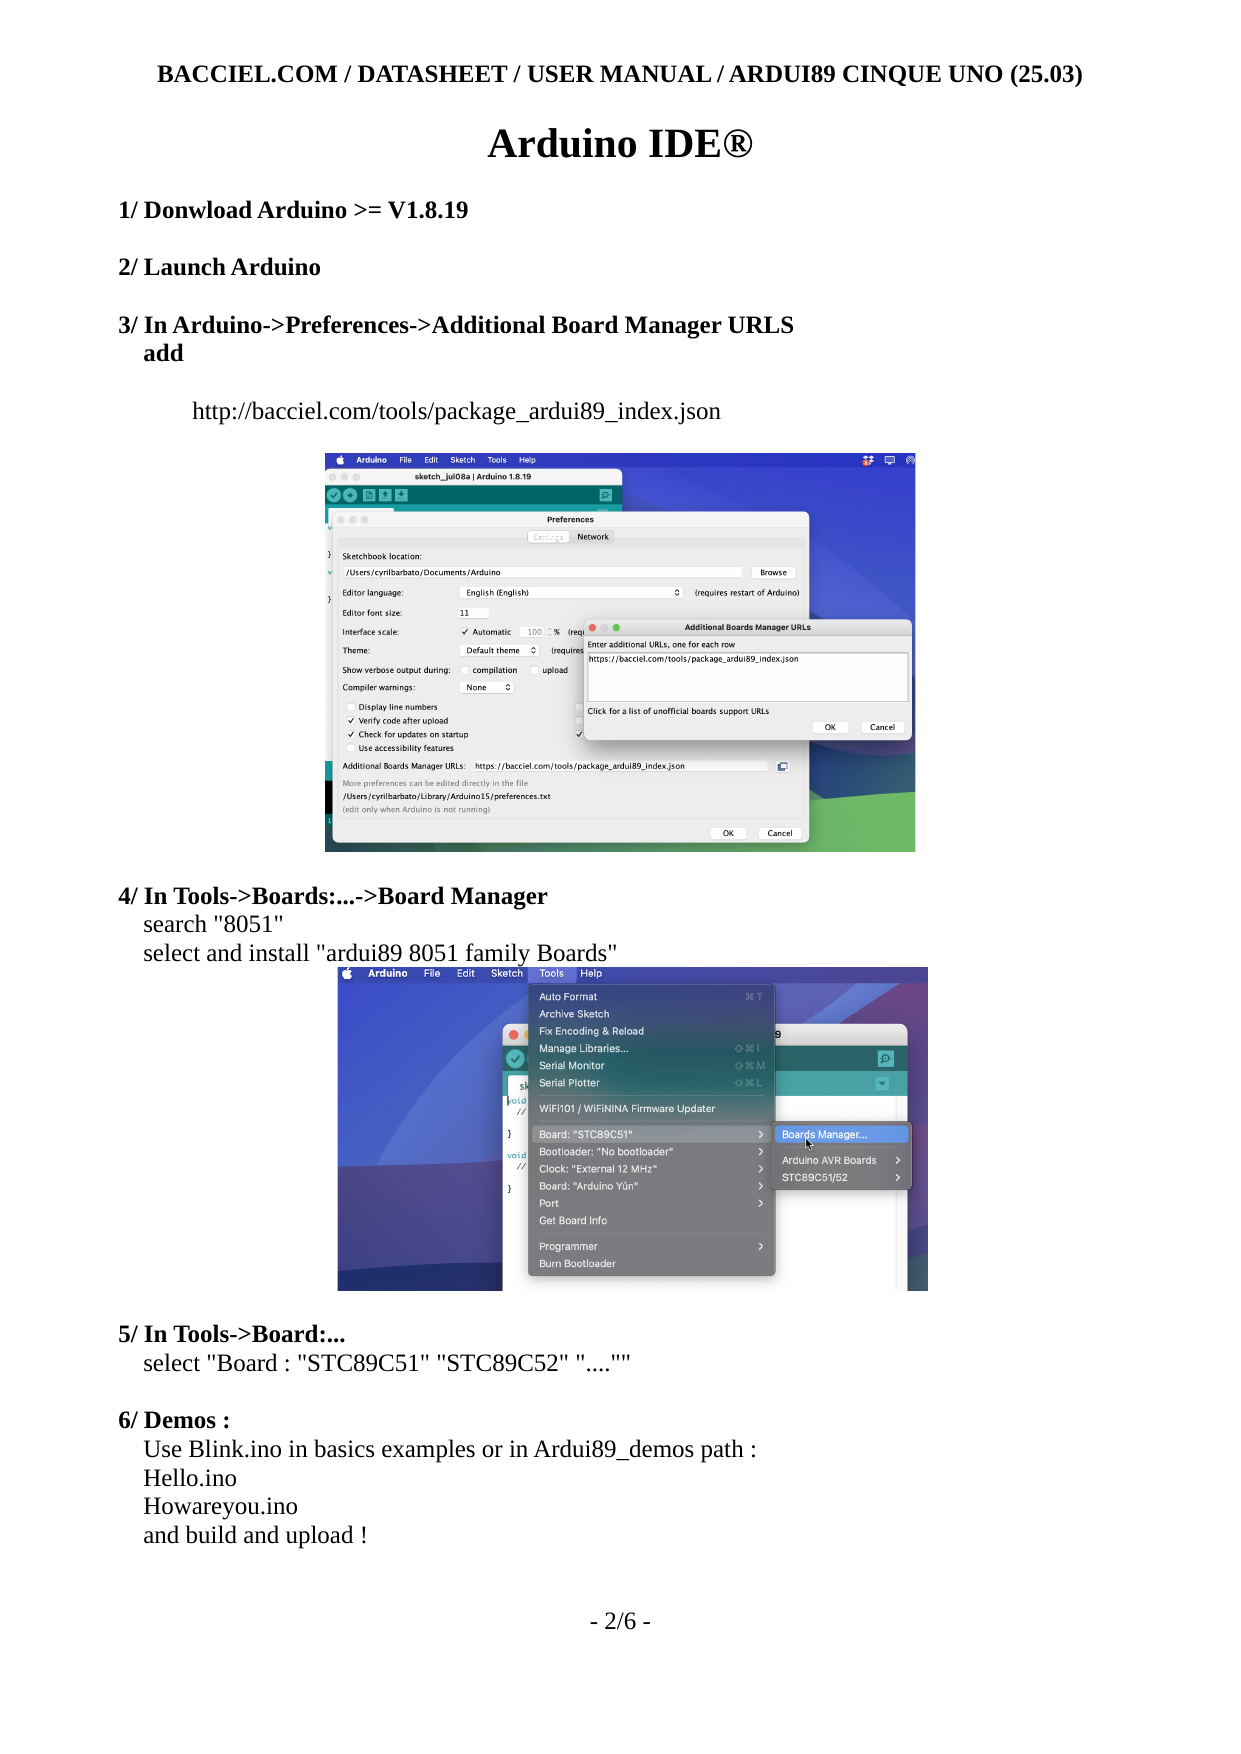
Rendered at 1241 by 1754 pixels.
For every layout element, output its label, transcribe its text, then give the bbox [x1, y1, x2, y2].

text 3/ In Arduino->Preferences->Additional Board Manager URLS [118, 310, 1122, 338]
picture [325, 453, 916, 852]
text search "8051" [118, 909, 1122, 938]
text select and install "ardui89 8051 family Boards" [118, 938, 1122, 967]
text http://bacciel.com/tools/package_ardui89_index.json [118, 396, 1122, 425]
text Howareyou.ino [118, 1491, 1122, 1520]
text Arduino IDE® [118, 118, 1122, 166]
text 4/ In Tools->Boards:...->Board Manager [118, 881, 1122, 909]
text 5/ In Tools->Board:... [118, 1319, 1122, 1348]
text Hello.ino [118, 1463, 1122, 1491]
picture [337, 967, 928, 1291]
text 1/ Donwload Arduino >= V1.8.19 [118, 195, 1122, 223]
text and build and upload ! [118, 1520, 1122, 1549]
text Use Blink.ino in basics examples or in Ardui89_demos path : [118, 1434, 1122, 1463]
text 2/ Launch Arduino [118, 252, 1122, 281]
text 6/ Demos : [118, 1405, 1122, 1434]
text add [118, 338, 1122, 367]
text select "Board : "STC89C51" "STC89C52" "...."" [118, 1348, 1122, 1376]
